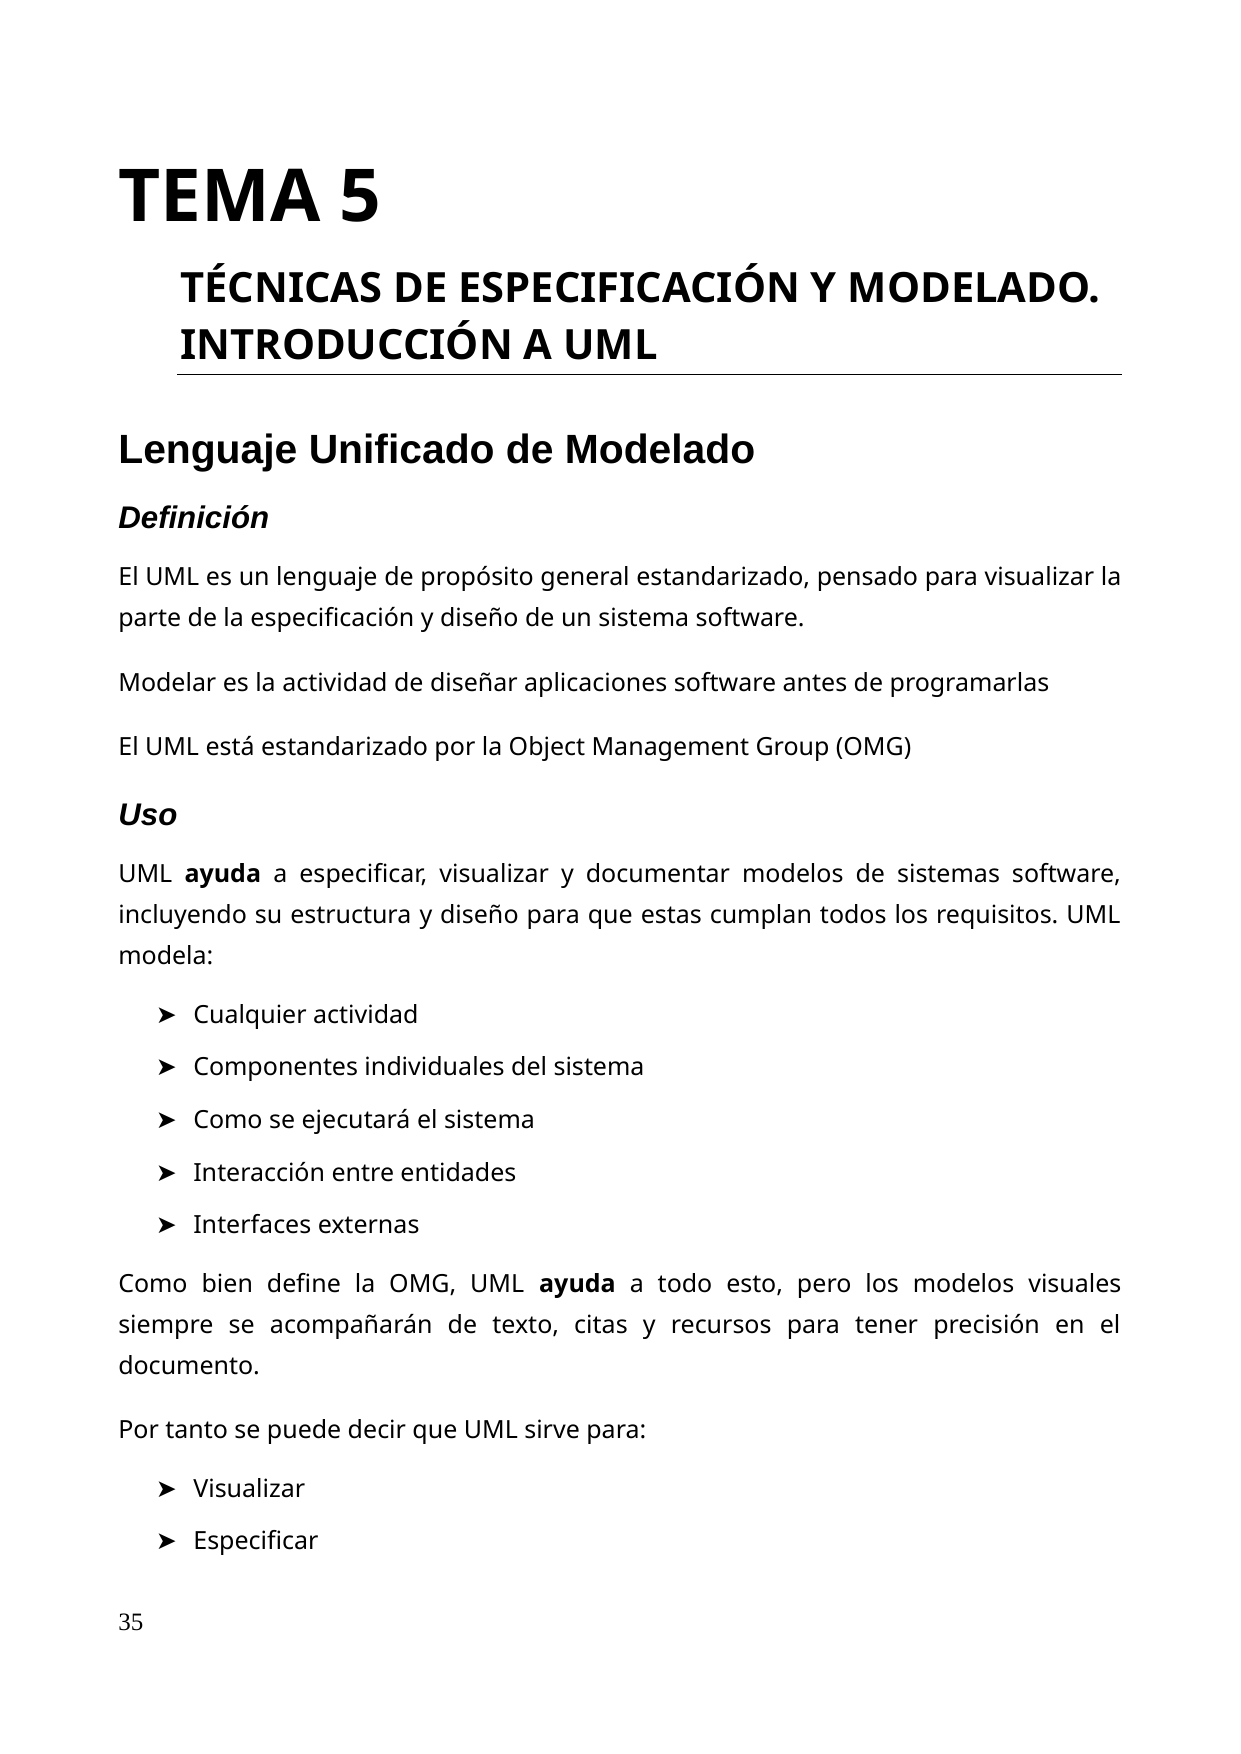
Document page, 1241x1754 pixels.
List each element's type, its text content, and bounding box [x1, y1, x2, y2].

list Como se ejecutará el sistema [156, 1102, 1122, 1136]
list Cualquier actividad [156, 996, 1122, 1030]
list Visualizar [156, 1470, 1122, 1504]
text UML ayuda a especificar, visualizar y documentar modelos de sistemas software, incluyendo su estructura y diseño para que estas cumplan todos los requisitos. UML modela: [118, 856, 1122, 972]
text El UML es un lenguaje de propósito general estandarizado, pensado para visualizar la parte de la especificación y diseño de un sistema software. [118, 559, 1122, 634]
list Especificar [156, 1523, 1122, 1557]
subtitle Uso [118, 796, 1122, 832]
text Como bien define la OMG, UML ayuda a todo esto, pero los modelos visuales siempre se acompañarán de texto, citas y recursos para tener precisión en el documento. [118, 1266, 1122, 1381]
text El UML está estandarizado por la Object Management Group (OMG) [118, 729, 1122, 763]
subtitle Lenguaje Unificado de Modelado [118, 425, 1122, 472]
list Interacción entre entidades [156, 1154, 1122, 1188]
subtitle Definición [118, 499, 1122, 535]
text Modelar es la actividad de diseñar aplicaciones software antes de programarlas [118, 664, 1122, 698]
subtitle TEMA 5 [118, 143, 1122, 242]
text Por tanto se puede decir que UML sirve para: [118, 1412, 1122, 1446]
list Interfaces externas [156, 1207, 1122, 1241]
text Técnicas de especificación y modelado. introducción a uml [177, 255, 1122, 374]
list Componentes individuales del sistema [156, 1049, 1122, 1083]
